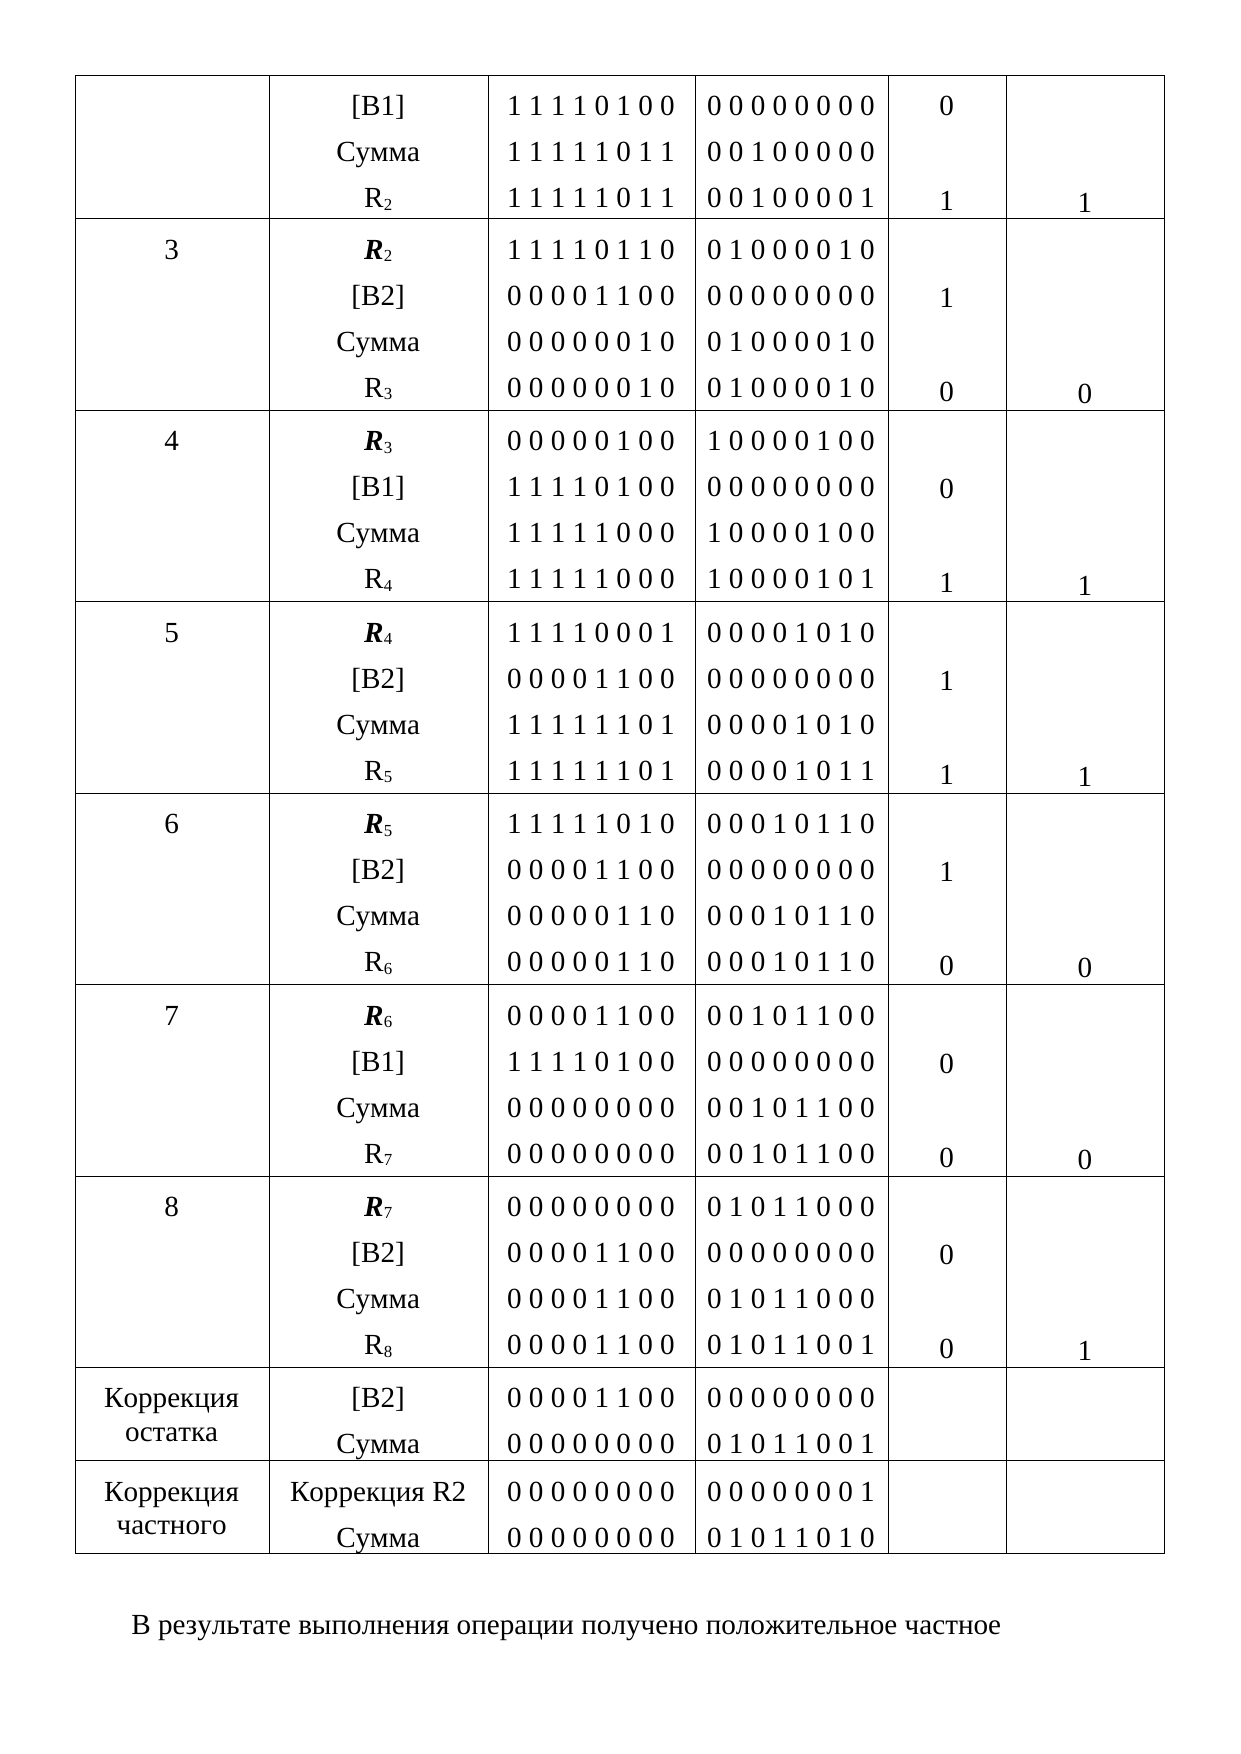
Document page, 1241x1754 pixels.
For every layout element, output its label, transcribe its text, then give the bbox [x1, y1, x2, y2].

table_cell [889, 1368, 1006, 1460]
table_cell 1 [1007, 76, 1164, 218]
table_cell 0 0 0 0 0 0 0 0 0 1 0 1 1 0 0 1 [696, 1368, 888, 1460]
table_cell 0 1 0 1 1 0 0 0 0 0 0 0 0 0 0 0 0 1 0 1 1 0 0 0 0 1 0 1 1 0 0 1 [696, 1177, 888, 1367]
table_cell 5 [76, 602, 269, 793]
table_cell 1 1 1 1 1 0 1 0 0 0 0 0 1 1 0 0 0 0 0 0 0 1 1 0 0 0 0 0 0 1 1 0 [489, 794, 695, 984]
table_cell 0 1 [889, 411, 1006, 601]
table_cell 1 0 [889, 219, 1006, 410]
table_cell 0 0 0 0 0 0 0 0 0 0 0 0 0 0 0 0 [489, 1461, 695, 1553]
table_cell 1 [1007, 602, 1164, 793]
table_cell 4 [76, 411, 269, 601]
table_cell 8 [76, 1177, 269, 1367]
table_cell 1 [1007, 1177, 1164, 1367]
table_cell 0 0 0 0 0 0 0 0 0 0 0 0 1 1 0 0 0 0 0 0 1 1 0 0 0 0 0 0 1 1 0 0 [489, 1177, 695, 1367]
table_cell R6 [B1] Сумма R7 [270, 985, 488, 1176]
table_cell 0 [1007, 985, 1164, 1176]
table_cell 0 0 0 0 1 1 0 0 1 1 1 1 0 1 0 0 0 0 0 0 0 0 0 0 0 0 0 0 0 0 0 0 [489, 985, 695, 1176]
table_cell 1 0 0 0 0 1 0 0 0 0 0 0 0 0 0 0 1 0 0 0 0 1 0 0 1 0 0 0 0 1 0 1 [696, 411, 888, 601]
table_cell 1 1 1 1 0 0 0 1 0 0 0 0 1 1 0 0 1 1 1 1 1 1 0 1 1 1 1 1 1 1 0 1 [489, 602, 695, 793]
table_cell R7 [B2] Сумма R8 [270, 1177, 488, 1367]
table_cell 0 0 0 1 0 1 1 0 0 0 0 0 0 0 0 0 0 0 0 1 0 1 1 0 0 0 0 1 0 1 1 0 [696, 794, 888, 984]
table_cell R5 [B2] Сумма R6 [270, 794, 488, 984]
table_cell 0 0 1 0 1 1 0 0 0 0 0 0 0 0 0 0 0 0 1 0 1 1 0 0 0 0 1 0 1 1 0 0 [696, 985, 888, 1176]
table_cell 1 [1007, 411, 1164, 601]
table_cell 1 1 1 1 0 1 0 0 1 1 1 1 1 0 1 1 1 1 1 1 1 0 1 1 [489, 76, 695, 218]
table_cell 0 0 0 0 1 0 1 0 0 0 0 0 0 0 0 0 0 0 0 0 1 0 1 0 0 0 0 0 1 0 1 1 [696, 602, 888, 793]
table_cell Коррекция R2 Сумма [270, 1461, 488, 1553]
table_cell R4 [B2] Сумма R5 [270, 602, 488, 793]
table_cell 1 1 1 1 0 1 1 0 0 0 0 0 1 1 0 0 0 0 0 0 0 0 1 0 0 0 0 0 0 0 1 0 [489, 219, 695, 410]
table_cell 3 [76, 219, 269, 410]
table_cell 0 0 0 0 0 0 0 1 0 1 0 1 1 0 1 0 [696, 1461, 888, 1553]
text В результате выполнения операции получено положительное частное [131, 1607, 1163, 1641]
table_cell 0 0 [889, 1177, 1006, 1367]
table_cell [B1] Сумма R2 [270, 76, 488, 218]
table_cell R3 [B1] Сумма R4 [270, 411, 488, 601]
table_cell Коррекция частного [76, 1461, 269, 1553]
table_cell 0 [1007, 219, 1164, 410]
table_cell 0 1 [889, 76, 1006, 218]
table_cell [B2] Сумма [270, 1368, 488, 1460]
table_cell [889, 1461, 1006, 1553]
table_cell R2 [B2] Сумма R3 [270, 219, 488, 410]
table_cell 0 0 [889, 985, 1006, 1176]
table_cell 0 0 0 0 0 1 0 0 1 1 1 1 0 1 0 0 1 1 1 1 1 0 0 0 1 1 1 1 1 0 0 0 [489, 411, 695, 601]
table_cell [1007, 1368, 1164, 1460]
table_cell 7 [76, 985, 269, 1176]
table_cell 6 [76, 794, 269, 984]
table_cell 1 1 [889, 602, 1006, 793]
table_cell 0 [1007, 794, 1164, 984]
table_cell 0 0 0 0 0 0 0 0 0 0 1 0 0 0 0 0 0 0 1 0 0 0 0 1 [696, 76, 888, 218]
table_cell [76, 76, 269, 218]
table_cell [1007, 1461, 1164, 1553]
table_cell 1 0 [889, 794, 1006, 984]
table_cell 0 0 0 0 1 1 0 0 0 0 0 0 0 0 0 0 [489, 1368, 695, 1460]
table_cell Коррекция остатка [76, 1368, 269, 1460]
table_cell 0 1 0 0 0 0 1 0 0 0 0 0 0 0 0 0 0 1 0 0 0 0 1 0 0 1 0 0 0 0 1 0 [696, 219, 888, 410]
